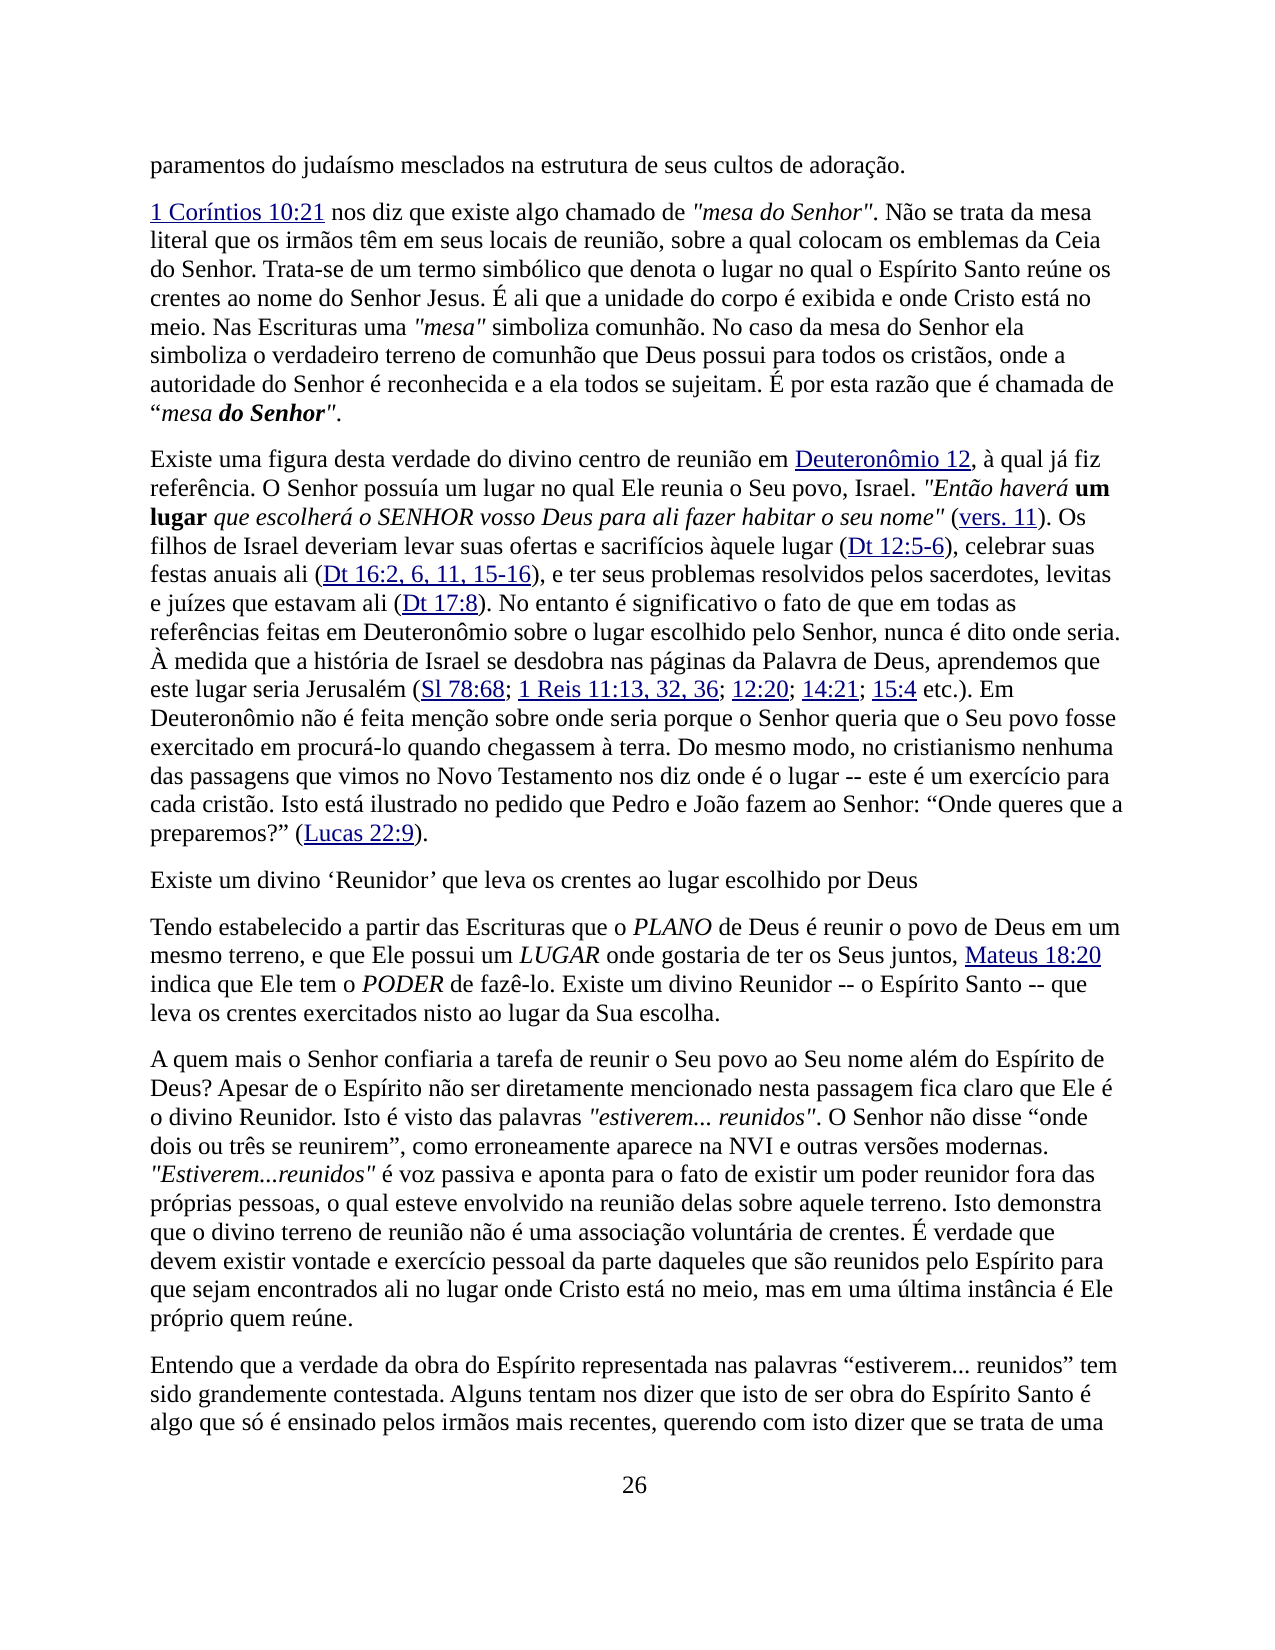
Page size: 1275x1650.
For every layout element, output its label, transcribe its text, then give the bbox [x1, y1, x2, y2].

text Existe um divino ‘Reunidor’ que leva os crentes ao lugar escolhido por Deus [150, 865, 1125, 894]
text paramentos do judaísmo mesclados na estrutura de seus cultos de adoração. [150, 150, 1125, 179]
text Existe uma figura desta verdade do divino centro de reunião em Deuteronômio 12, à qual já fiz referência. O Senhor possuía um lugar no qual Ele reunia o Seu povo, Israel. "Então haverá um lugar que escolherá o SENHOR vosso Deus para ali fazer habitar o seu nome" (vers. 11). Os filhos de Israel deveriam levar suas ofertas e sacrifícios àquele lugar (Dt 12:5-6), celebrar suas festas anuais ali (Dt 16:2, 6, 11, 15-16), e ter seus problemas resolvidos pelos sacerdotes, levitas e juízes que estavam ali (Dt 17:8). No entanto é significativo o fato de que em todas as referências feitas em Deuteronômio sobre o lugar escolhido pelo Senhor, nunca é dito onde seria. À medida que a história de Israel se desdobra nas páginas da Palavra de Deus, aprendemos que este lugar seria Jerusalém (Sl 78:68; 1 Reis 11:13, 32, 36; 12:20; 14:21; 15:4 etc.). Em Deuteronômio não é feita menção sobre onde seria porque o Senhor queria que o Seu povo fosse exercitado em procurá-lo quando chegassem à terra. Do mesmo modo, no cristianismo nenhuma das passagens que vimos no Novo Testamento nos diz onde é o lugar -- este é um exercício para cada cristão. Isto está ilustrado no pedido que Pedro e João fazem ao Senhor: “Onde queres que a preparemos?” (Lucas 22:9). [150, 444, 1125, 847]
text Entendo que a verdade da obra do Espírito representada nas palavras “estiverem... reunidos” tem sido grandemente contestada. Alguns tentam nos dizer que isto de ser obra do Espírito Santo é algo que só é ensinado pelos irmãos mais recentes, querendo com isto dizer que se trata de uma [150, 1350, 1125, 1436]
text 1 Coríntios 10:21 nos diz que existe algo chamado de "mesa do Senhor". Não se trata da mesa literal que os irmãos têm em seus locais de reunião, sobre a qual colocam os emblemas da Ceia do Senhor. Trata-se de um termo simbólico que denota o lugar no qual o Espírito Santo reúne os crentes ao nome do Senhor Jesus. É ali que a unidade do corpo é exibida e onde Cristo está no meio. Nas Escrituras uma "mesa" simboliza comunhão. No caso da mesa do Senhor ela simboliza o verdadeiro terreno de comunhão que Deus possui para todos os cristãos, onde a autoridade do Senhor é reconhecida e a ela todos se sujeitam. É por esta razão que é chamada de “mesa do Senhor". [150, 197, 1125, 427]
text A quem mais o Senhor confiaria a tarefa de reunir o Seu povo ao Seu nome além do Espírito de Deus? Apesar de o Espírito não ser diretamente mencionado nesta passagem fica claro que Ele é o divino Reunidor. Isto é visto das palavras "estiverem... reunidos". O Senhor não disse “onde dois ou três se reunirem”, como erroneamente aparece na NVI e outras versões modernas. "Estiverem...reunidos" é voz passiva e aponta para o fato de existir um poder reunidor fora das próprias pessoas, o qual esteve envolvido na reunião delas sobre aquele terreno. Isto demonstra que o divino terreno de reunião não é uma associação voluntária de crentes. É verdade que devem existir vontade e exercício pessoal da parte daqueles que são reunidos pelo Espírito para que sejam encontrados ali no lugar onde Cristo está no meio, mas em uma última instância é Ele próprio quem reúne. [150, 1044, 1125, 1332]
text Tendo estabelecido a partir das Escrituras que o PLANO de Deus é reunir o povo de Deus em um mesmo terreno, e que Ele possui um LUGAR onde gostaria de ter os Seus juntos, Mateus 18:20 indica que Ele tem o PODER de fazê-lo. Existe um divino Reunidor -- o Espírito Santo -- que leva os crentes exercitados nisto ao lugar da Sua escolha. [150, 912, 1125, 1027]
